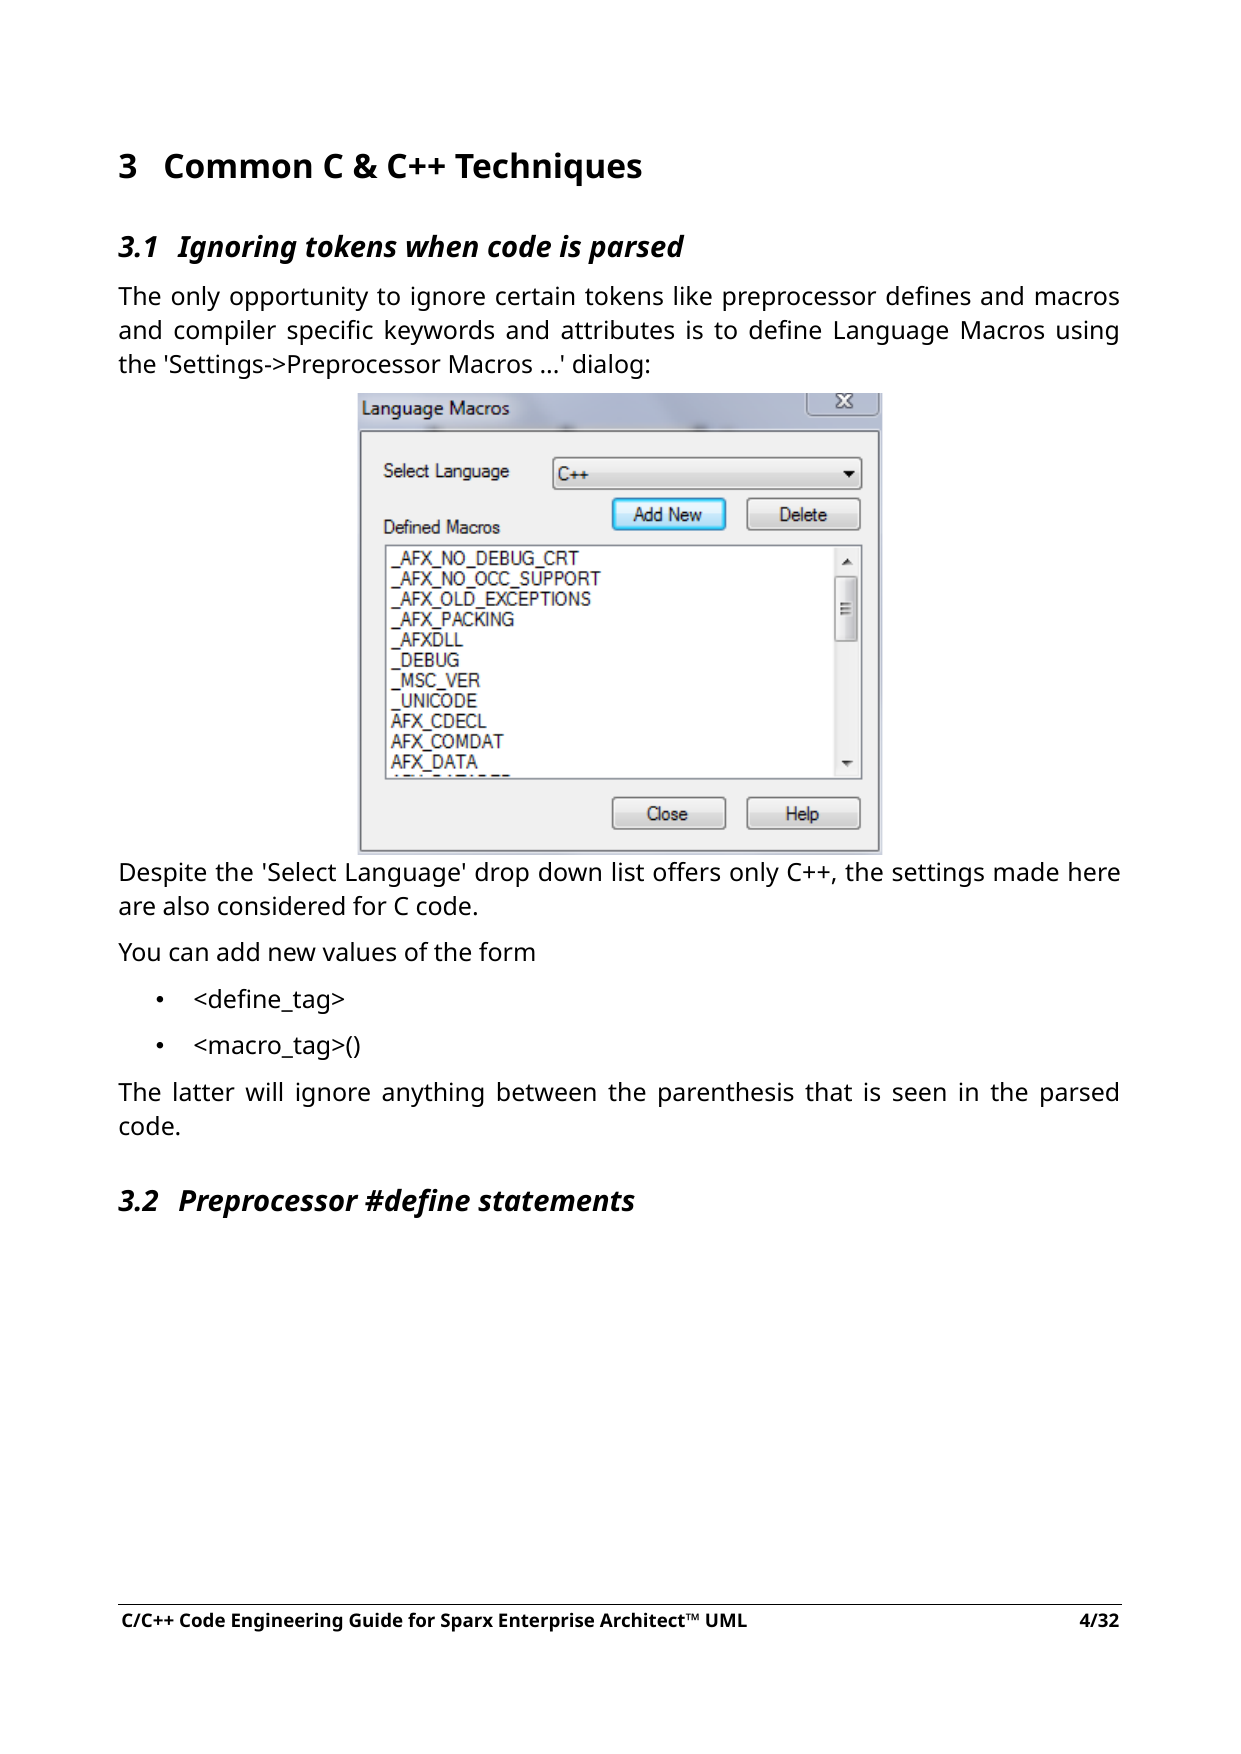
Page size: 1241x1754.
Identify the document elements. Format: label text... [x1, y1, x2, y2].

text The latter will ignore anything between the parenthesis that is seen in the parsed code. [118, 1074, 1122, 1143]
text Despite the 'Select Language' drop down list offers only C++, the settings made here are also considered for C code. [118, 393, 1122, 922]
list <define_tag> [156, 981, 1122, 1015]
picture [357, 393, 883, 855]
text The only opportunity to ignore certain tokens like preprocessor defines and macros and compiler specific keywords and attributes is to define Language Macros using the 'Settings->Preprocessor Macros ...' dialog: [118, 278, 1122, 381]
list <macro_tag>() [156, 1028, 1122, 1062]
text You can add new values of the form [118, 935, 1122, 969]
subtitle Preprocessor #define statements [118, 1180, 1122, 1220]
subtitle Common C & C++ Techniques [118, 143, 1122, 189]
subtitle Ignoring tokens when code is parsed [118, 226, 1122, 266]
